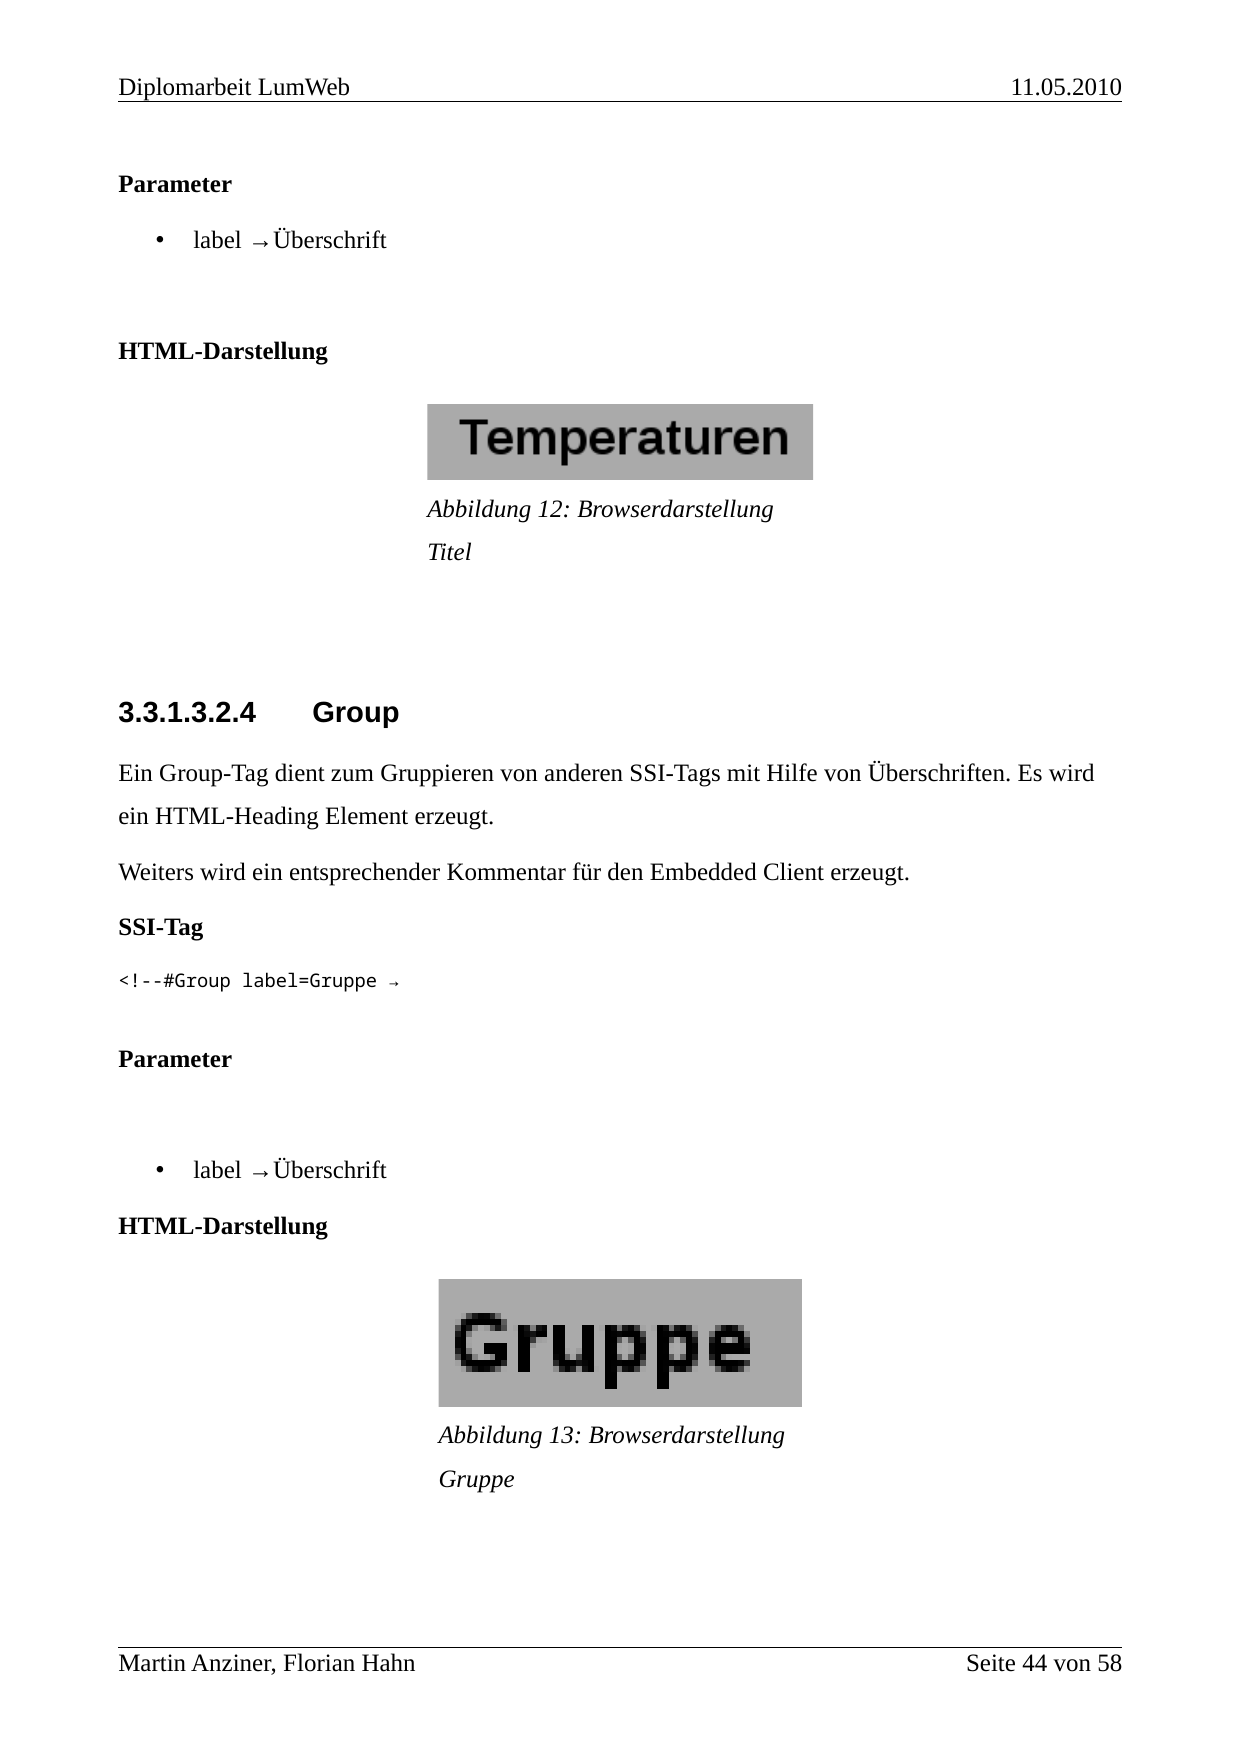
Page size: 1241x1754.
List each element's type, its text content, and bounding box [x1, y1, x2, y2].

text SSI-Tag [118, 912, 1122, 941]
picture [427, 404, 814, 480]
text Parameter [118, 1044, 1122, 1073]
picture [438, 1279, 802, 1407]
list label →Überschrift [156, 225, 1122, 254]
text HTML-Darstellung [118, 336, 1122, 365]
text Abbildung 13: Browserdarstellung Gruppe [438, 1407, 802, 1492]
text HTML-Darstellung [118, 1211, 1122, 1240]
text Ein Group-Tag dient zum Gruppieren von anderen SSI-Tags mit Hilfe von Überschriften. Es wird ein HTML-Heading Element erzeugt. [118, 758, 1122, 830]
text Parameter [118, 169, 1122, 198]
text <!--#Group label=Gruppe → [118, 968, 1122, 993]
list label →Überschrift [156, 1156, 1122, 1184]
subtitle Group [118, 695, 1122, 728]
text Weiters wird ein entsprechender Kommentar für den Embedded Client erzeugt. [118, 857, 1122, 885]
text Abbildung 12: Browserdarstellung Titel [427, 480, 813, 566]
